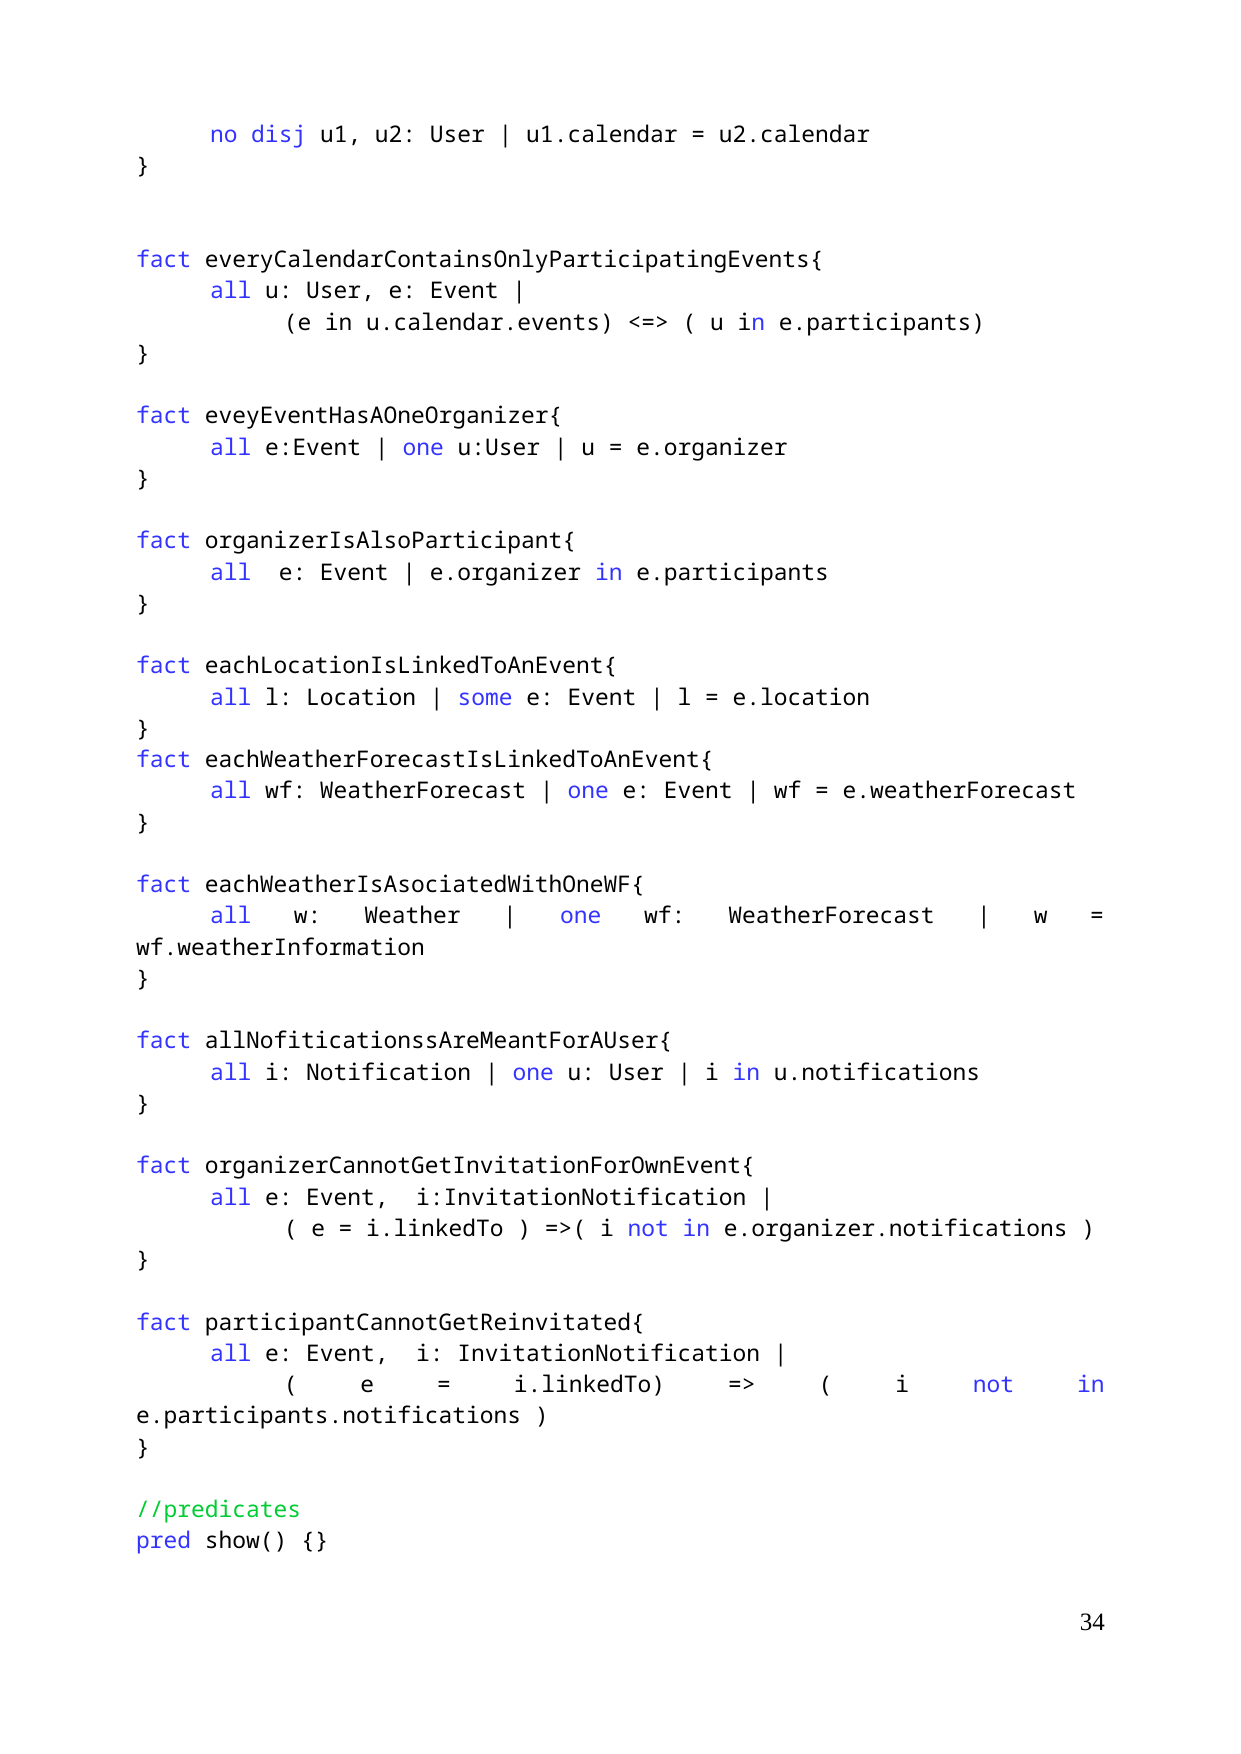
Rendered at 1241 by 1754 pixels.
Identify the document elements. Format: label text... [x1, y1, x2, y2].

text //predicates [136, 1493, 1104, 1524]
text all e:Event | one u:User | u = e.organizer [136, 431, 1104, 462]
text all l: Location | some e: Event | l = e.location [136, 681, 1104, 712]
text no disj u1, u2: User | u1.calendar = u2.calendar [136, 118, 1104, 149]
text all e: Event, i:InvitationNotification | [136, 1181, 1104, 1212]
text ( e = i.linkedTo ) =>( i not in e.organizer.notifications ) [136, 1212, 1104, 1243]
text } [136, 806, 1104, 837]
text fact organizerIsAlsoParticipant{ [136, 524, 1104, 556]
text ( e = i.linkedTo) => ( i not in e.participants.notifications ) [136, 1368, 1104, 1431]
text all u: User, e: Event | [136, 274, 1104, 306]
text pred show() {} [136, 1524, 1104, 1556]
text (e in u.calendar.events) <=> ( u in e.participants) [136, 306, 1104, 337]
text fact eachWeatherIsAsociatedWithOneWF{ [136, 868, 1104, 899]
text } [136, 587, 1104, 618]
text all e: Event, i: InvitationNotification | [136, 1337, 1104, 1368]
text all e: Event | e.organizer in e.participants [136, 556, 1104, 587]
text } [136, 962, 1104, 993]
text fact allNofiticationssAreMeantForAUser{ [136, 1024, 1104, 1056]
text } [136, 149, 1104, 181]
text } [136, 1243, 1104, 1274]
text all i: Notification | one u: User | i in u.notifications [136, 1056, 1104, 1087]
text } [136, 712, 1104, 743]
text fact eachWeatherForecastIsLinkedToAnEvent{ [136, 743, 1104, 774]
text fact everyCalendarContainsOnlyParticipatingEvents{ [136, 243, 1104, 274]
text all wf: WeatherForecast | one e: Event | wf = e.weatherForecast [136, 774, 1104, 806]
text fact eveyEventHasAOneOrganizer{ [136, 399, 1104, 431]
text } [136, 1087, 1104, 1118]
text } [136, 462, 1104, 493]
text } [136, 337, 1104, 368]
text fact participantCannotGetReinvitated{ [136, 1306, 1104, 1337]
text fact eachLocationIsLinkedToAnEvent{ [136, 649, 1104, 681]
text all w: Weather | one wf: WeatherForecast | w = wf.weatherInformation [136, 899, 1104, 962]
text fact organizerCannotGetInvitationForOwnEvent{ [136, 1149, 1104, 1181]
text } [136, 1431, 1104, 1462]
